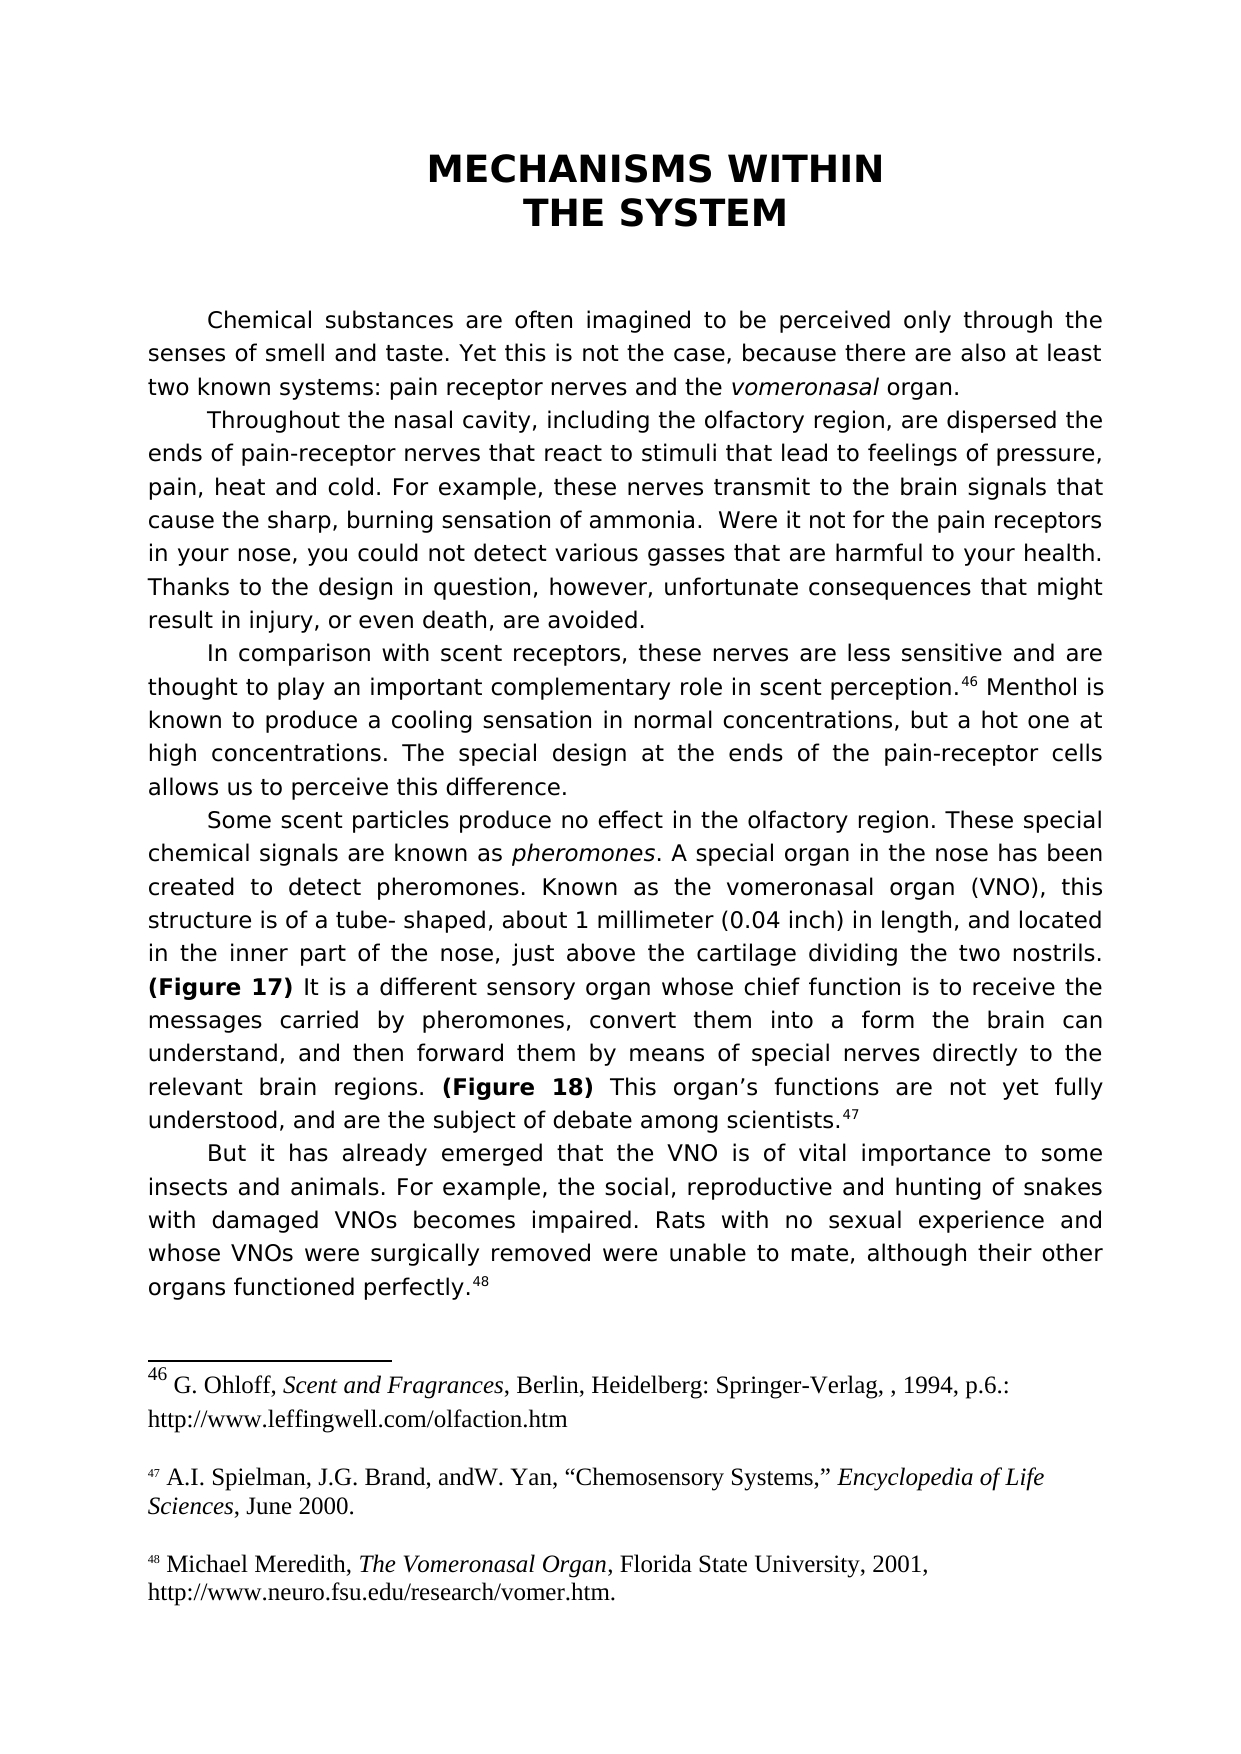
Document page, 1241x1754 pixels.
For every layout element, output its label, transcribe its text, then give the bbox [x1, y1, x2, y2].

text Chemical substances are often imagined to be perceived only through the senses of smell and taste. Yet this is not the case, because there are also at least two known systems: pain receptor nerves and the vomeronasal organ. [148, 302, 1104, 402]
text But it has already emerged that the VNO is of vital importance to some insects and animals. For example, the social, reproductive and hunting of snakes with damaged VNOs becomes impaired. Rats with no sexual experience and whose VNOs were surgically removed were unable to mate, although their other organs functioned perfectly. [148, 1135, 1104, 1302]
text In comparison with scent receptors, these nerves are less sensitive and are thought to play an important complementary role in scent perception. Menthol is known to produce a cooling sensation in normal concentrations, but a hot one at high concentrations. The special design at the ends of the pain-receptor cells allows us to perceive this difference. [148, 635, 1104, 802]
text Throughout the nasal cavity, including the olfactory region, are dispersed the ends of pain-receptor nerves that react to stimuli that lead to feelings of pressure, pain, heat and cold. For example, these nerves transmit to the brain signals that cause the sharp, burning sensation of ammonia. Were it not for the pain receptors in your nose, you could not detect various gasses that are harmful to your health. Thanks to the design in question, however, unfortunate consequences that might result in injury, or even death, are avoided. [148, 402, 1104, 635]
text Some scent particles produce no effect in the olfactory region. These special chemical signals are known as pheromones. A special organ in the nose has been created to detect pheromones. Known as the vomeronasal organ (VNO), this structure is of a tube- shaped, about 1 millimeter (0.04 inch) in length, and located in the inner part of the nose, just above the cartilage dividing the two nostrils. (Figure 17) It is a different sensory organ whose chief function is to receive the messages carried by pheromones, convert them into a form the brain can understand, and then forward them by means of special nerves directly to the relevant brain regions. (Figure 18) This organ’s functions are not yet fully understood, and are the subject of debate among scientists. [148, 802, 1104, 1135]
text G. Ohloff, Scent and Fragrances, Berlin, Heidelberg: Springer-Verlag, , 1994, p.6.: http://www.leffingwell.com/olfaction.htm [148, 1367, 1104, 1434]
text A.I. Spielman, J.G. Brand, andW. Yan, “Chemosensory Systems,” Encyclopedia of Life Sciences, June 2000. [148, 1462, 1122, 1520]
text MECHANISMS WITHIN [148, 148, 1104, 191]
text Michael Meredith, The Vomeronasal Organ, Florida State University, 2001, http://www.neuro.fsu.edu/research/vomer.htm. [148, 1549, 1122, 1606]
text THE SYSTEM [148, 191, 1104, 235]
